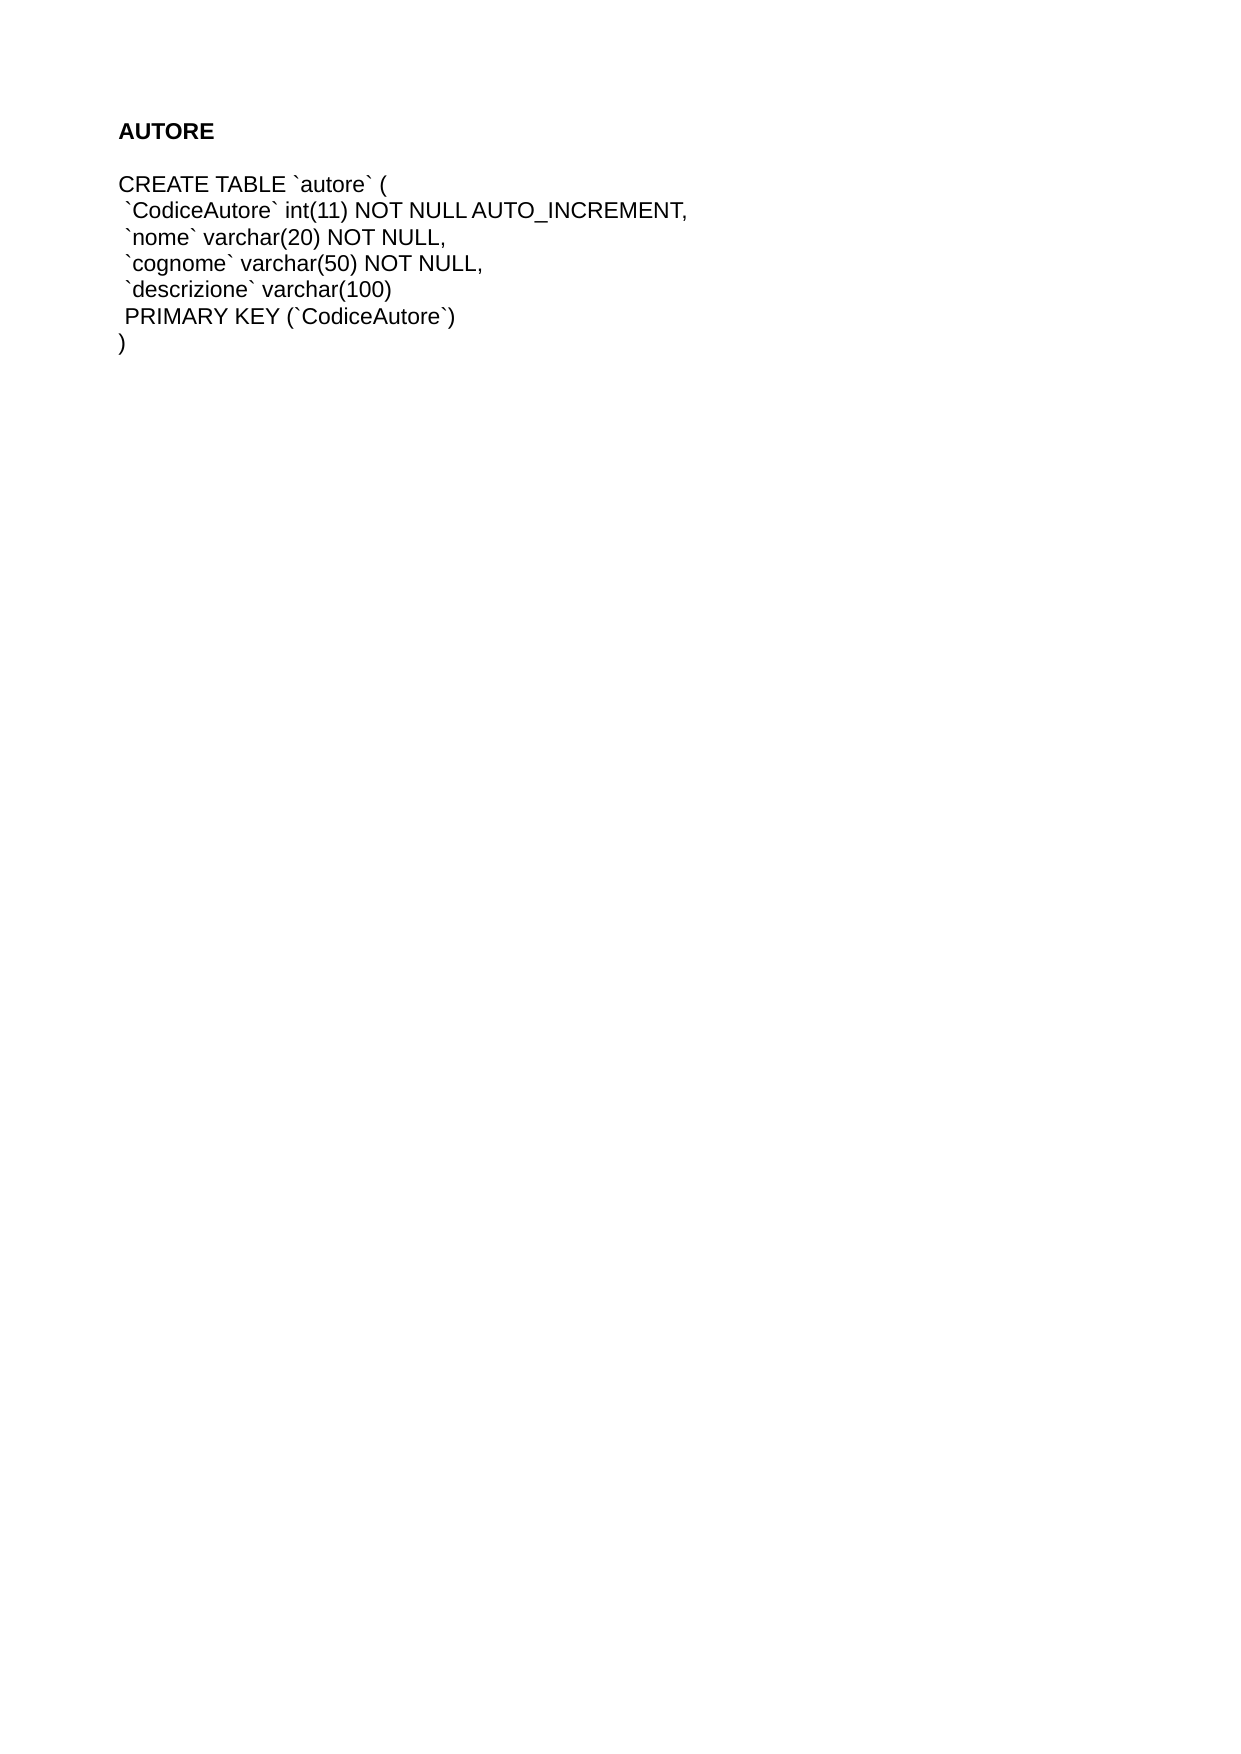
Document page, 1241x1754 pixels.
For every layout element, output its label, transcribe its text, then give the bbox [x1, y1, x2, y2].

text `nome` varchar(20) NOT NULL, [118, 223, 1122, 250]
text `CodiceAutore` int(11) NOT NULL AUTO_INCREMENT, [118, 197, 1122, 223]
text CREATE TABLE `autore` ( [118, 171, 1122, 197]
text ) [118, 329, 1122, 355]
text PRIMARY KEY (`CodiceAutore`) [118, 303, 1122, 329]
text `descrizione` varchar(100) [118, 276, 1122, 303]
text AUTORE [118, 118, 1122, 144]
text `cognome` varchar(50) NOT NULL, [118, 250, 1122, 276]
